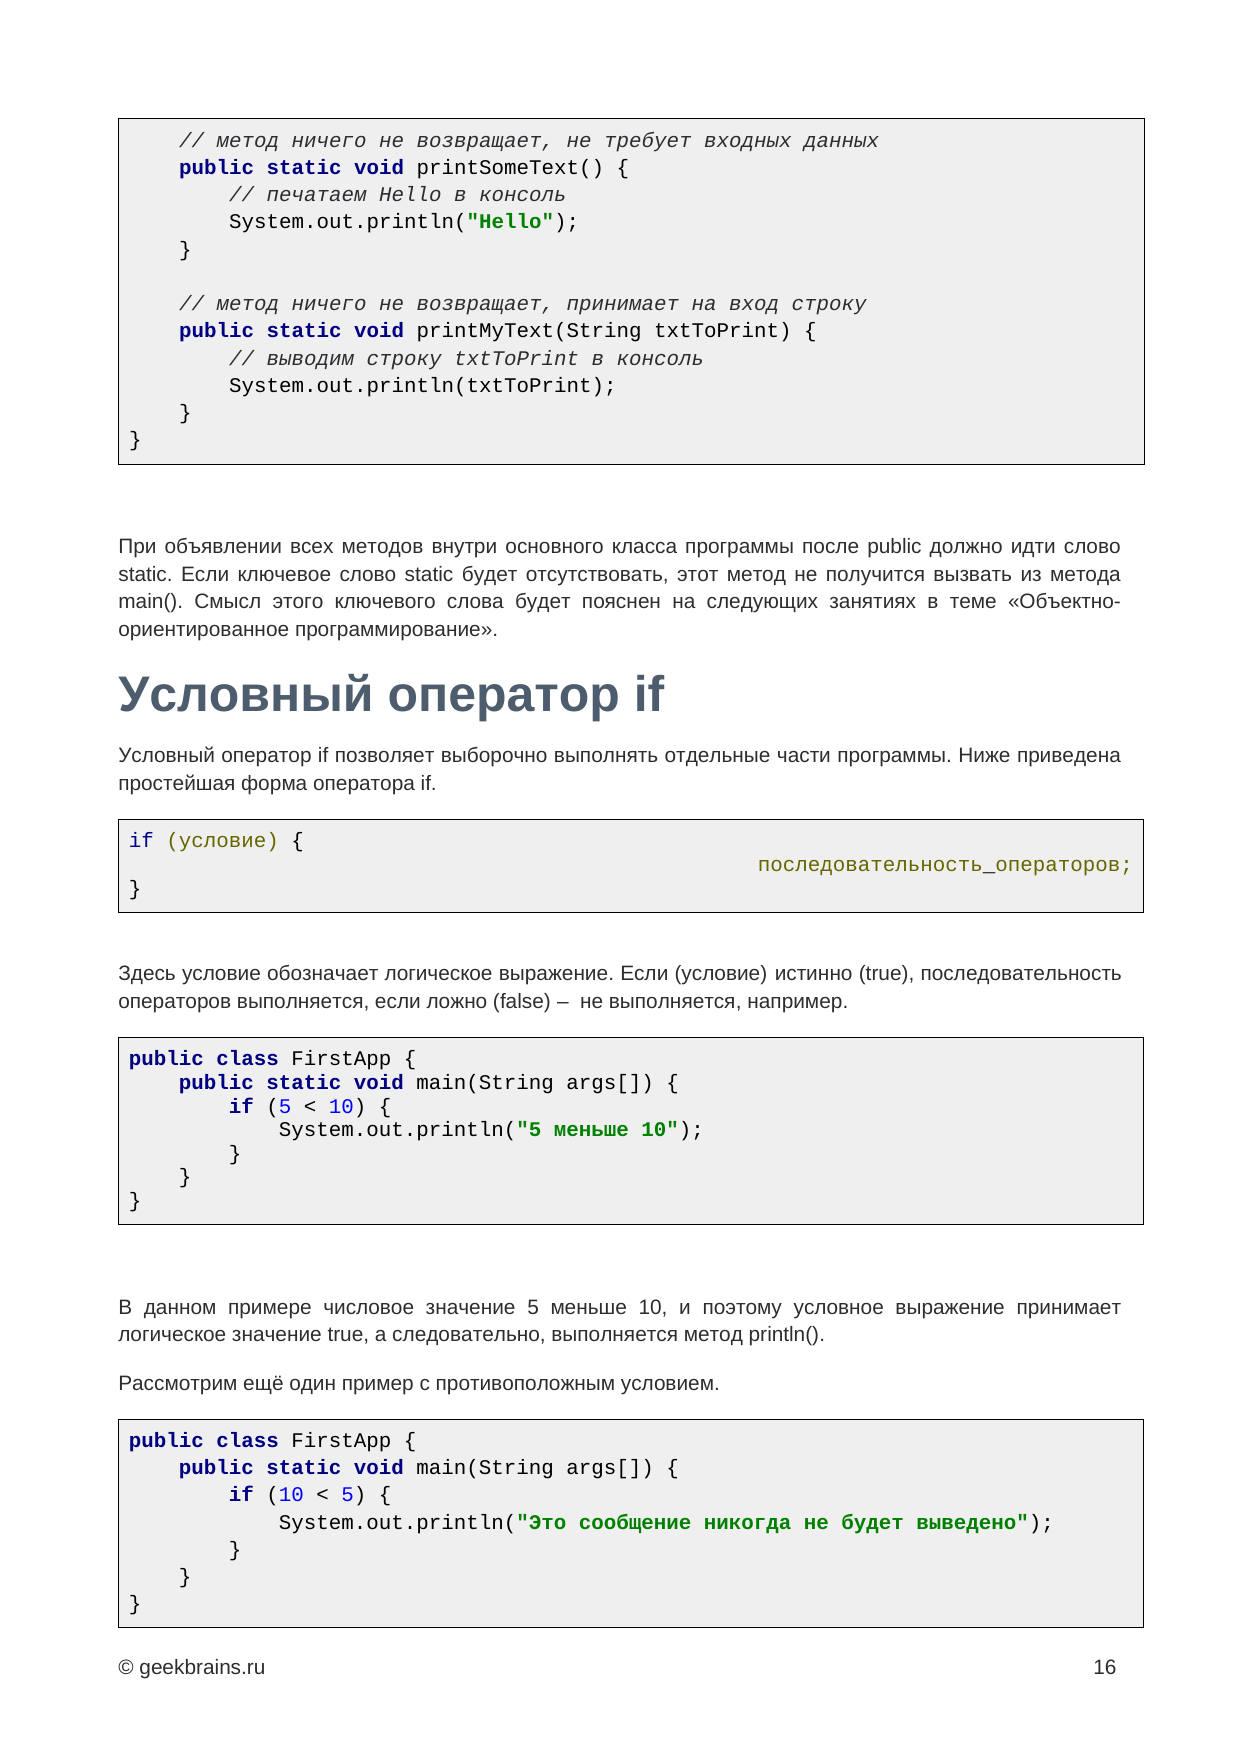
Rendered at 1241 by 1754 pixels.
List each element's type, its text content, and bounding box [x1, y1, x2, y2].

text Условный оператор if позволяет выборочно выполнять отдельные части программы. Ниже приведена простейшая форма оператора if. [118, 743, 1122, 794]
subtitle Условный оператор if [118, 665, 1122, 722]
text Здесь условие обозначает логическое выражение. Если (условие) истинно (true), последовательность операторов выполняется, если ложно (false) – не выполняется, например. [118, 933, 1122, 1012]
text Рассмотрим ещё один пример с противоположным условием. [118, 1370, 1122, 1394]
text В данном примере числовое значение 5 меньше 10, и поэтому условное выражение принимает логическое значение true, а следовательно, выполняется метод println(). [118, 1294, 1122, 1346]
table_header public class FirstApp { public static void main(String args[]) { if (5 < 10) { System.out.println("5 меньше 10"); } } } [119, 1038, 1143, 1224]
text При объявлении всех методов внутри основного класса программы после public должно идти слово static. Если ключевое слово static будет отсутствовать, этот метод не получится вызвать из метода main(). Смысл этого ключевого слова будет пояснен на следующих занятиях в теме «Объектно-ориентированное программирование». [118, 534, 1122, 640]
table_header public class FirstApp { public static void main(String args[]) { if (10 < 5) { System.out.println("Это сообщение никогда не будет выведено"); } } } [119, 1420, 1143, 1627]
table_header // метод ничего не возвращает, не требует входных данных public static void printSomeText() { // печатаем Hello в консоль System.out.println("Hello"); } // метод ничего не возвращает, принимает на вход строку public static void printMyText(String txtToPrint) { // выводим строку txtToPrint в консоль System.out.println(txtToPrint); } } [119, 119, 1144, 464]
table_header if (условие) { последовательность_операторов; } [119, 820, 1143, 912]
